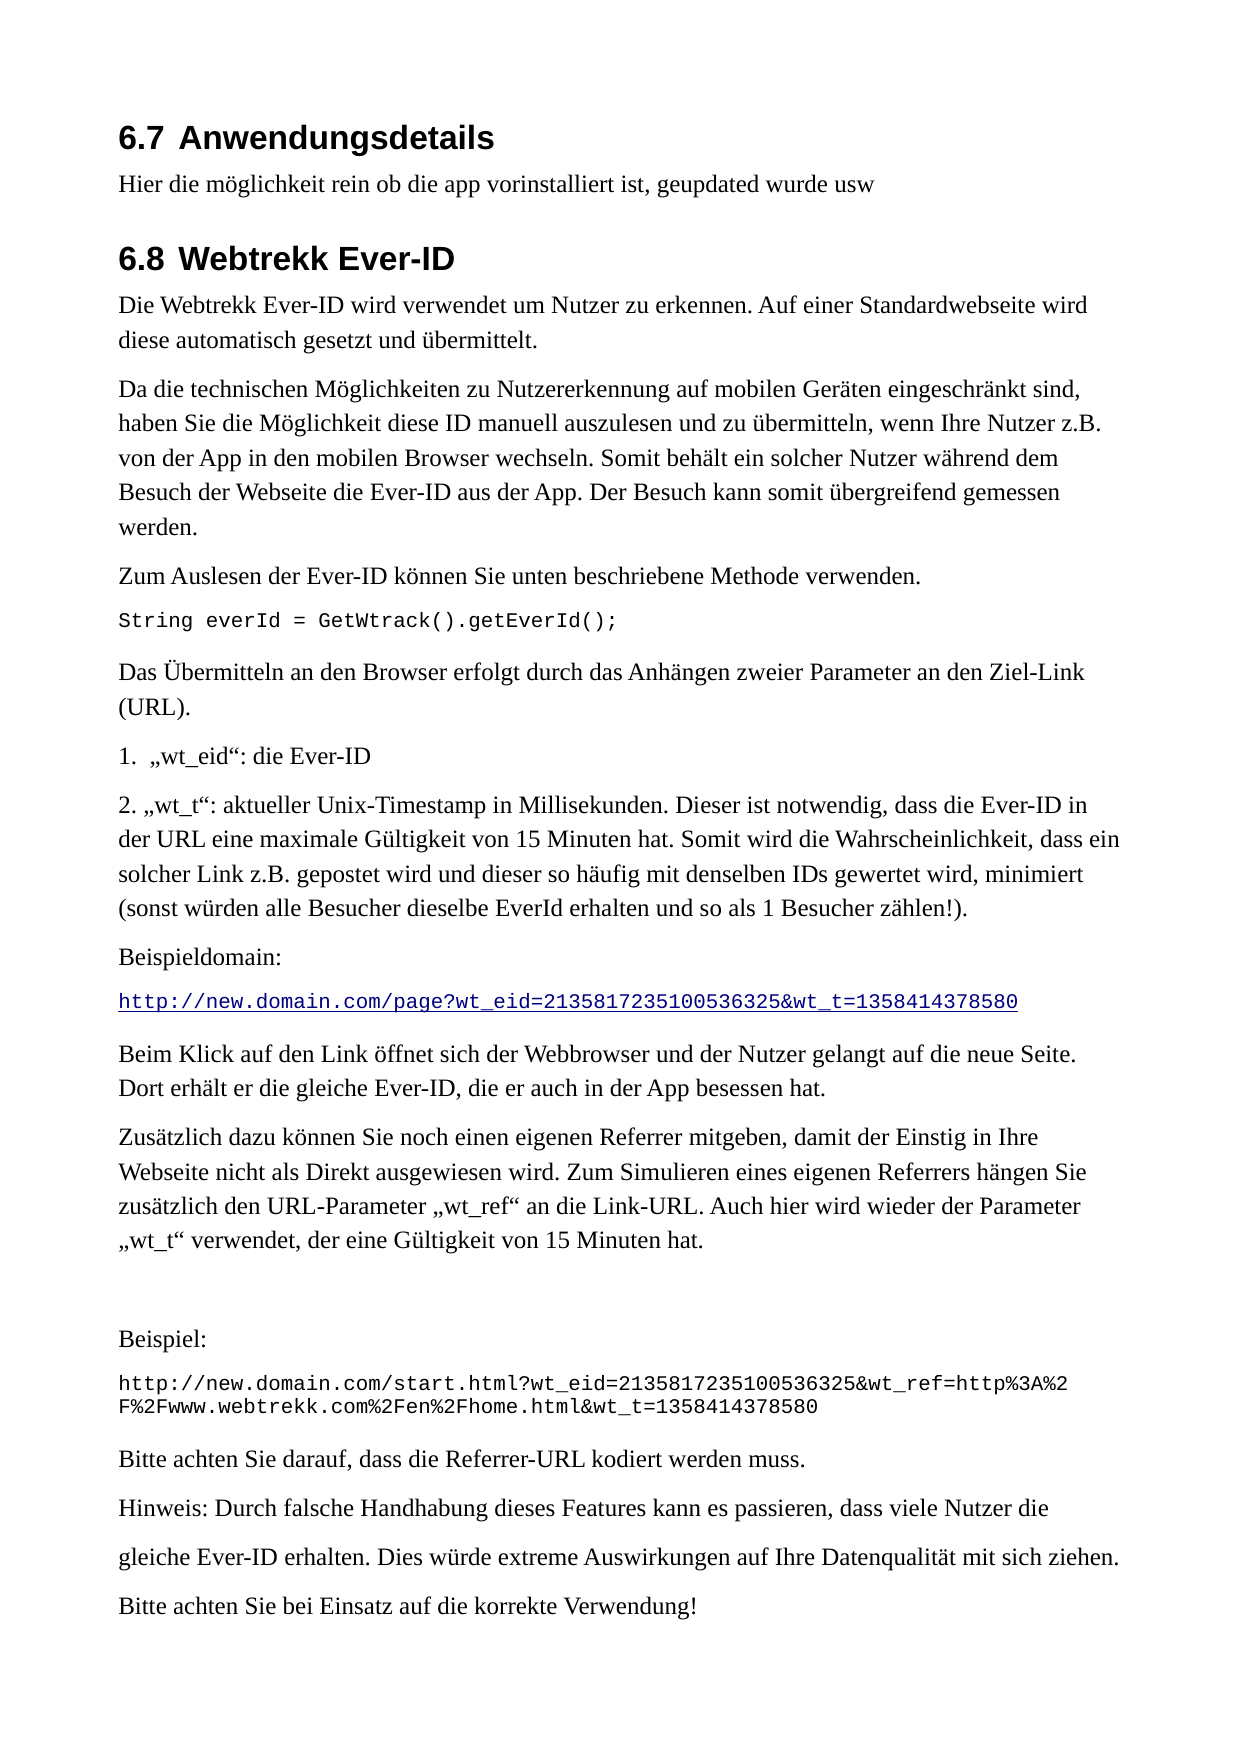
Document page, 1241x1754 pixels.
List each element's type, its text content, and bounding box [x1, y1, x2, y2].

text gleiche Ever-ID erhalten. Dies würde extreme Auswirkungen auf Ihre Datenqualität mit sich ziehen. [118, 1542, 1122, 1571]
text Hinweis: Durch falsche Handhabung dieses Features kann es passieren, dass viele Nutzer die [118, 1493, 1122, 1522]
text Bitte achten Sie bei Einsatz auf die korrekte Verwendung! [118, 1591, 1122, 1620]
text Die Webtrekk Ever-ID wird verwendet um Nutzer zu erkennen. Auf einer Standardwebseite wird diese automatisch gesetzt und übermittelt. [118, 290, 1122, 353]
text Da die technischen Möglichkeiten zu Nutzererkennung auf mobilen Geräten eingeschränkt sind, haben Sie die Möglichkeit diese ID manuell auszulesen und zu übermitteln, wenn Ihre Nutzer z.B. von der App in den mobilen Browser wechseln. Somit behält ein solcher Nutzer während dem Besuch der Webseite die Ever-ID aus der App. Der Besuch kann somit übergreifend gemessen werden. [118, 374, 1122, 541]
text 2. „wt_t“: aktueller Unix-Timestamp in Millisekunden. Dieser ist notwendig, dass die Ever-ID in der URL eine maximale Gültigkeit von 15 Minuten hat. Somit wird die Wahrscheinlichkeit, dass ein solcher Link z.B. gepostet wird und dieser so häufig mit denselben IDs gewertet wird, minimiert (sonst würden alle Besucher dieselbe EverId erhalten und so als 1 Besucher zählen!). [118, 790, 1122, 922]
text Zum Auslesen der Ever-ID können Sie unten beschriebene Methode verwenden. [118, 561, 1122, 589]
text String everId = GetWtrack().getEverId(); [118, 610, 1122, 633]
subtitle Webtrekk Ever-ID [118, 239, 1122, 278]
text Bitte achten Sie darauf, dass die Referrer-URL kodiert werden muss. [118, 1444, 1122, 1472]
text F%2Fwww.webtrekk.com%2Fen%2Fhome.html&wt_t=1358414378580 [118, 1396, 1122, 1420]
text Beispiel: [118, 1324, 1122, 1352]
text Hier die möglichkeit rein ob die app vorinstalliert ist, geupdated wurde usw [118, 169, 1122, 198]
text Beim Klick auf den Link öffnet sich der Webbrowser und der Nutzer gelangt auf die neue Seite. Dort erhält er die gleiche Ever-ID, die er auch in der App besessen hat. [118, 1039, 1122, 1102]
text 1. „wt_eid“: die Ever-ID [118, 741, 1122, 769]
text Zusätzlich dazu können Sie noch einen eigenen Referrer mitgeben, damit der Einstig in Ihre Webseite nicht als Direkt ausgewiesen wird. Zum Simulieren eines eigenen Referrers hängen Sie zusätzlich den URL-Parameter „wt_ref“ an die Link-URL. Auch hier wird wieder der Parameter „wt_t“ verwendet, der eine Gültigkeit von 15 Minuten hat. [118, 1122, 1122, 1254]
text http://new.domain.com/start.html?wt_eid=2135817235100536325&wt_ref=http%3A%2 [118, 1373, 1122, 1396]
text http://new.domain.com/page?wt_eid=2135817235100536325&wt_t=1358414378580 [118, 991, 1122, 1015]
subtitle Anwendungsdetails [118, 118, 1122, 157]
text Das Übermitteln an den Browser erfolgt durch das Anhängen zweier Parameter an den Ziel-Link (URL). [118, 657, 1122, 720]
text Beispieldomain: [118, 942, 1122, 971]
